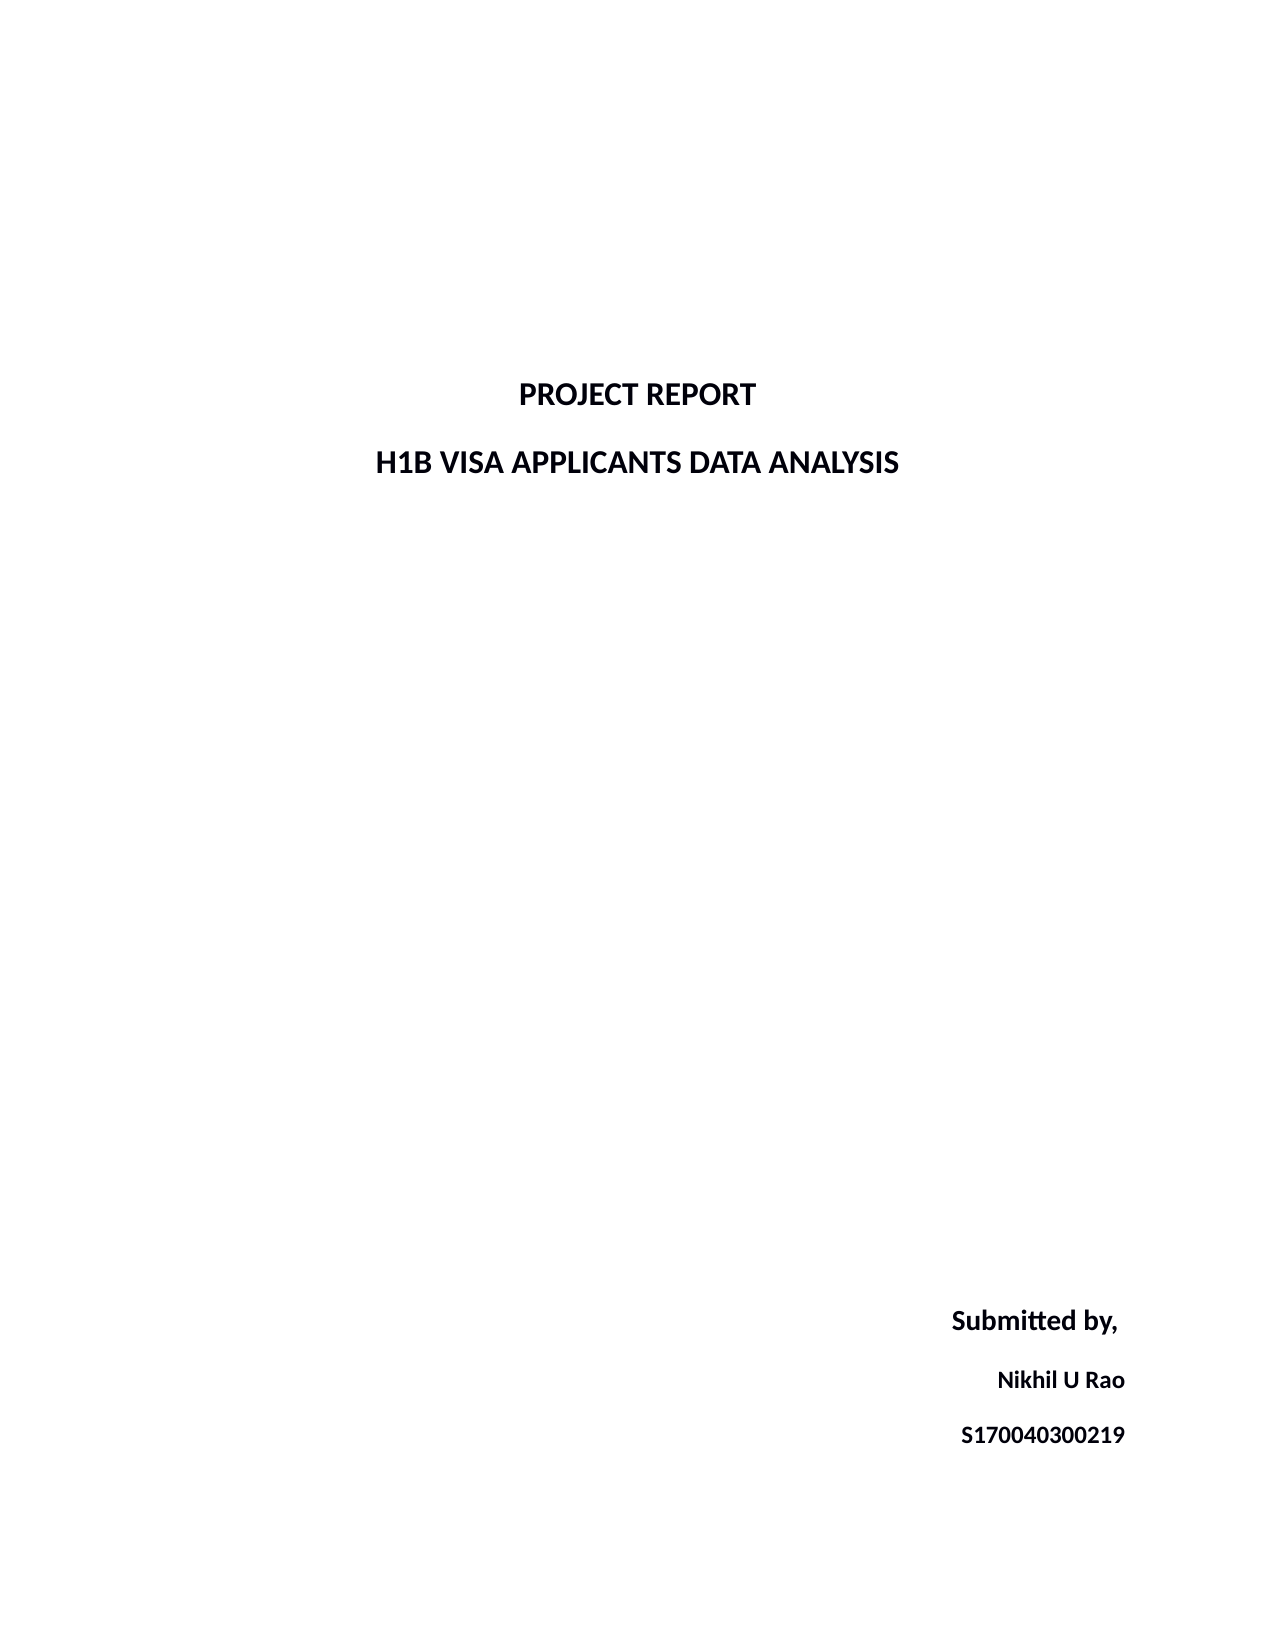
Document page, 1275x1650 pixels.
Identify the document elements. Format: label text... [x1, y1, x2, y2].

text Submitted by, [150, 1302, 1125, 1338]
text S170040300219 [150, 1419, 1125, 1450]
text PROJECT REPORT [150, 373, 1125, 414]
text Nikhil U Rao [150, 1364, 1125, 1394]
text H1B VISA APPLICANTS DATA ANALYSIS [150, 441, 1125, 482]
